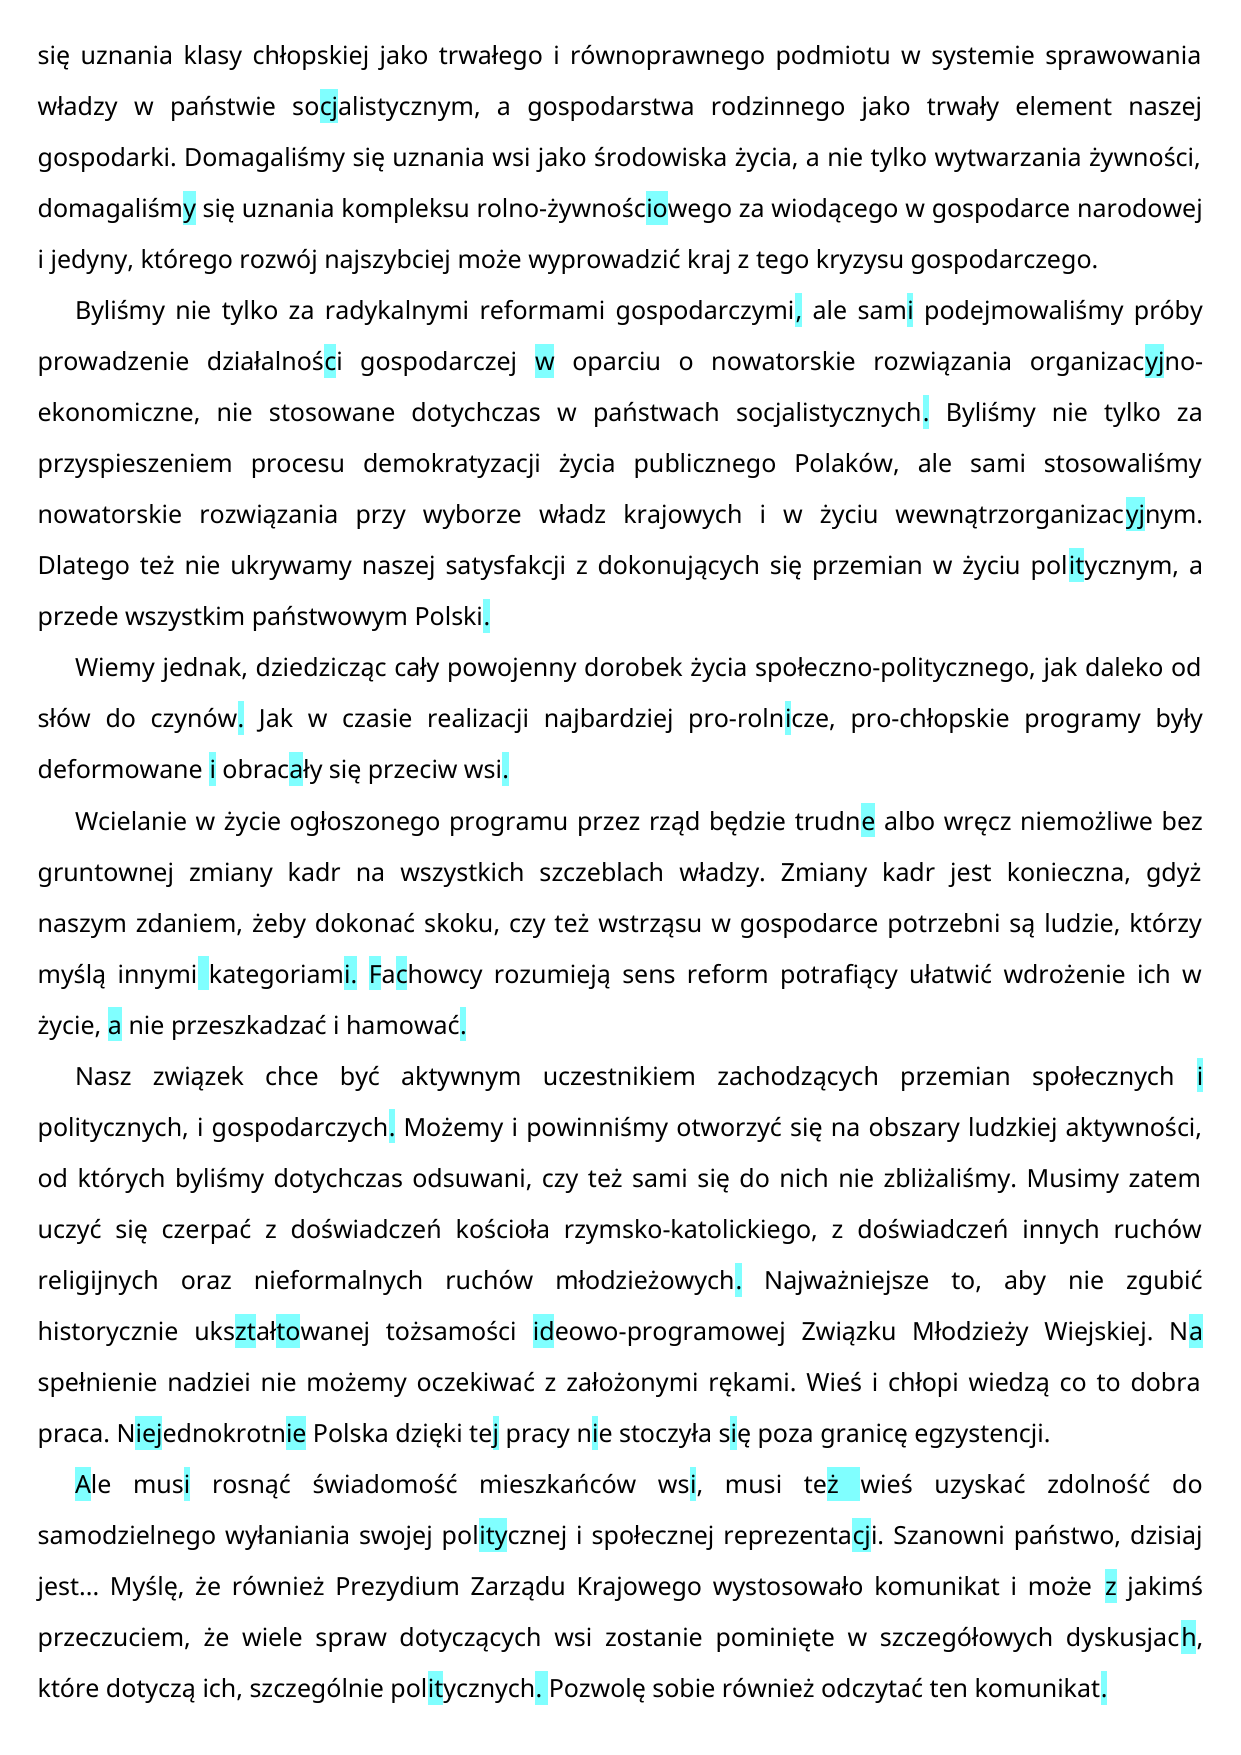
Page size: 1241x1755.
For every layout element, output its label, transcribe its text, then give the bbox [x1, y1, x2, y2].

text Ale musi rosnąć świadomość mieszkańców wsi, musi też wieś uzyskać zdolność do samodzielnego wyłaniania swojej politycznej i społecznej reprezentacji. Szanowni państwo, dzisiaj jest... Myślę, że również Prezydium Zarządu Krajowego wystosowało komunikat i może z jakimś przeczuciem, że wiele spraw dotyczących wsi zostanie pominięte w szczegółowych dyskusjach, które dotyczą ich, szczególnie politycznych. Pozwolę sobie również odczytać ten komunikat. [37, 1467, 1203, 1705]
text się uznania klasy chłopskiej jako trwałego i równoprawnego podmiotu w systemie sprawowania władzy w państwie socjalistycznym, a gospodarstwa rodzinnego jako trwały element naszej gospodarki. Domagaliśmy się uznania wsi jako środowiska życia, a nie tylko wytwarzania żywności, domagaliśmy się uznania kompleksu rolno-żywnościowego za wiodącego w gospodarce narodowej i jedyny, którego rozwój najszybciej może wyprowadzić kraj z tego kryzysu gospodarczego. [37, 37, 1203, 276]
text Wcielanie w życie ogłoszonego programu przez rząd będzie trudne albo wręcz niemożliwe bez gruntownej zmiany kadr na wszystkich szczeblach władzy. Zmiany kadr jest konieczna, gdyż naszym zdaniem, żeby dokonać skoku, czy też wstrząsu w gospodarce potrzebni są ludzie, którzy myślą innymi kategoriami. Fachowcy rozumieją sens reform potrafiący ułatwić wdrożenie ich w życie, a nie przeszkadzać i hamować. [37, 803, 1203, 1041]
text Wiemy jednak, dziedzicząc cały powojenny dorobek życia społeczno-politycznego, jak daleko od słów do czynów. Jak w czasie realizacji najbardziej pro-rolnicze, pro-chłopskie programy były deformowane i obracały się przeciw wsi. [37, 650, 1203, 786]
text Nasz związek chce być aktywnym uczestnikiem zachodzących przemian społecznych i politycznych, i gospodarczych. Możemy i powinniśmy otworzyć się na obszary ludzkiej aktywności, od których byliśmy dotychczas odsuwani, czy też sami się do nich nie zbliżaliśmy. Musimy zatem uczyć się czerpać z doświadczeń kościoła rzymsko-katolickiego, z doświadczeń innych ruchów religijnych oraz nieformalnych ruchów młodzieżowych. Najważniejsze to, aby nie zgubić historycznie ukształtowanej tożsamości ideowo-programowej Związku Młodzieży Wiejskiej. Na spełnienie nadziei nie możemy oczekiwać z założonymi rękami. Wieś i chłopi wiedzą co to dobra praca. Niejednokrotnie Polska dzięki tej pracy nie stoczyła się poza granicę egzystencji. [37, 1058, 1203, 1450]
text Byliśmy nie tylko za radykalnymi reformami gospodarczymi, ale sami podejmowaliśmy próby prowadzenie działalności gospodarczej w oparciu o nowatorskie rozwiązania organizacyjno- ekonomiczne, nie stosowane dotychczas w państwach socjalistycznych. Byliśmy nie tylko za przyspieszeniem procesu demokratyzacji życia publicznego Polaków, ale sami stosowaliśmy nowatorskie rozwiązania przy wyborze władz krajowych i w życiu wewnątrzorganizacyjnym. Dlatego też nie ukrywamy naszej satysfakcji z dokonujących się przemian w życiu politycznym, a przede wszystkim państwowym Polski. [37, 293, 1203, 633]
